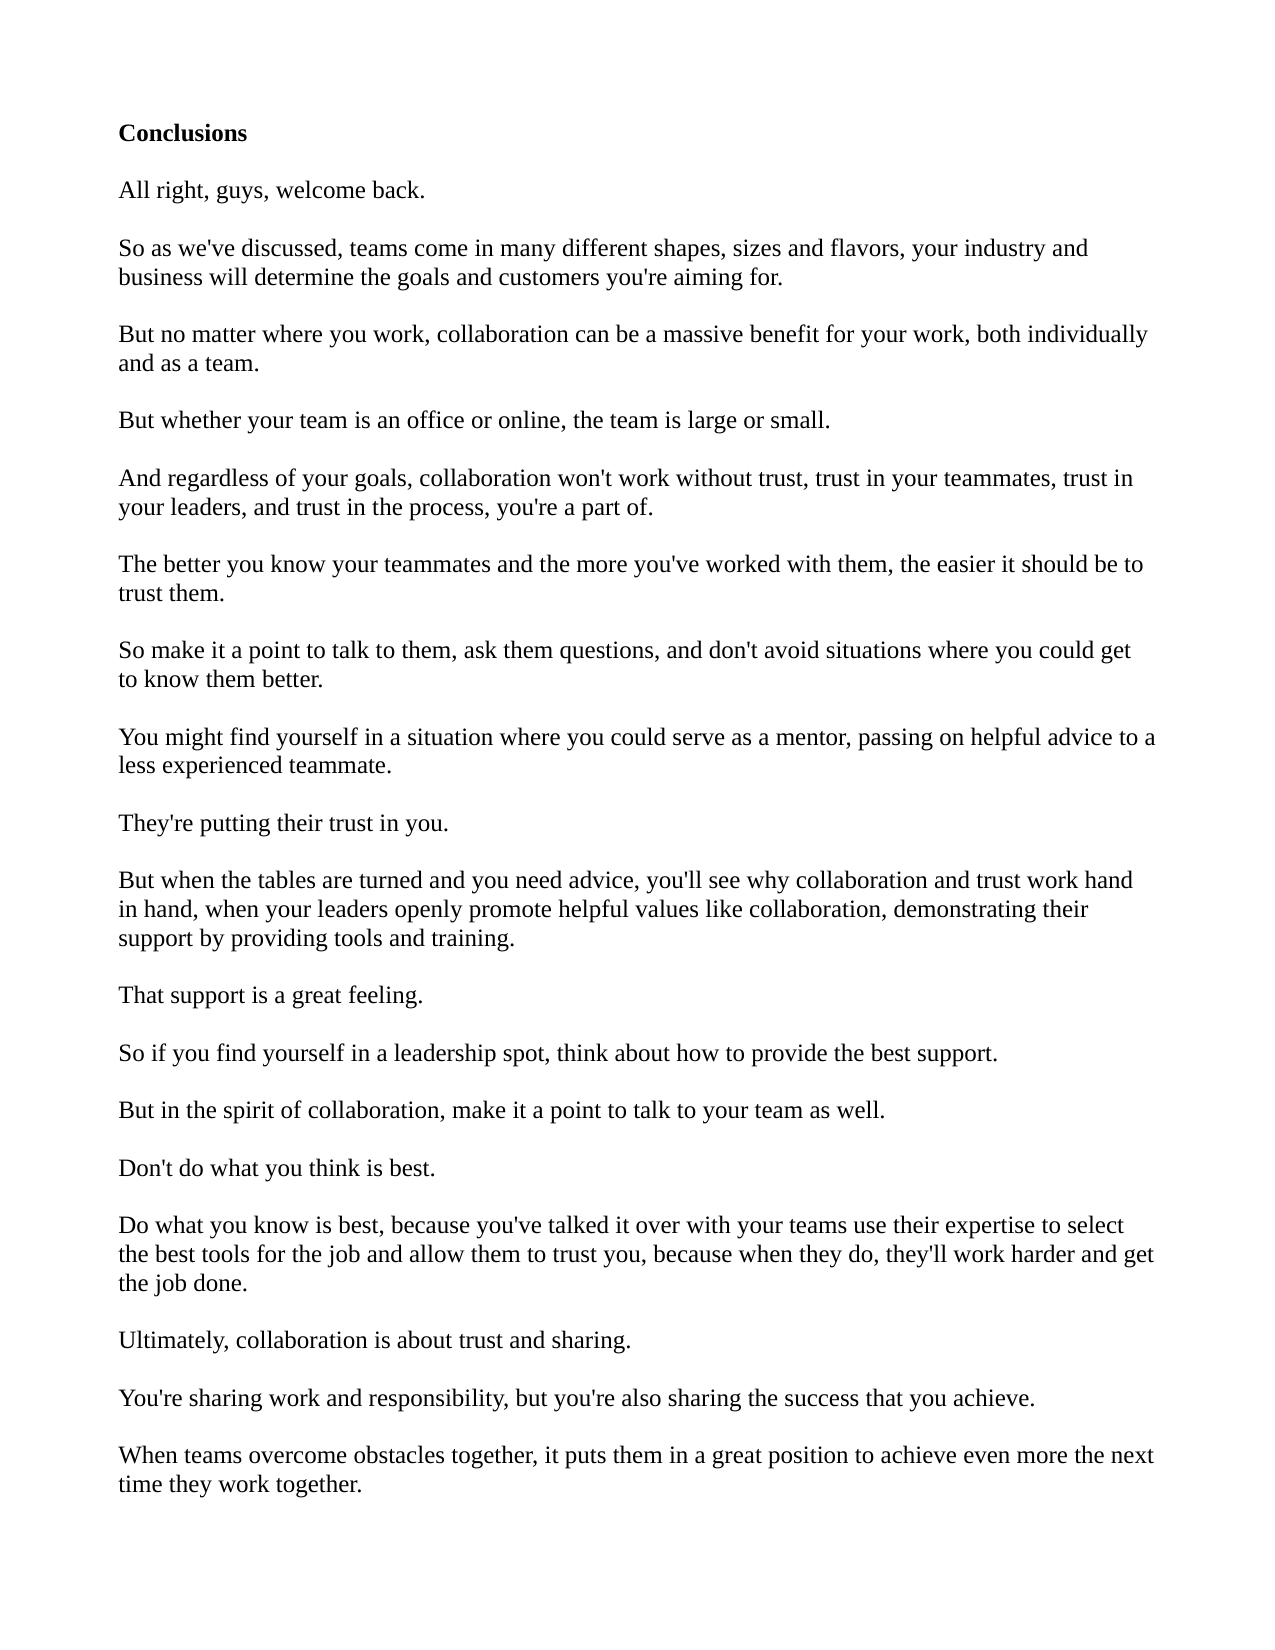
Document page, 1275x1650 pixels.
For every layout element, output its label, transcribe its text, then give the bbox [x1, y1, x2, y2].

text And regardless of your goals, collaboration won't work without trust, trust in your teammates, trust in your leaders, and trust in the process, you're a part of. [118, 463, 1157, 521]
text But whether your team is an office or online, the team is large or small. [118, 406, 1157, 434]
text So as we've discussed, teams come in many different shapes, sizes and flavors, your industry and business will determine the goals and customers you're aiming for. [118, 233, 1157, 291]
text So if you find yourself in a leadership spot, think about how to provide the best support. [118, 1038, 1157, 1067]
text But no matter where you work, collaboration can be a massive benefit for your work, both individually and as a team. [118, 319, 1157, 377]
text When teams overcome obstacles together, it puts them in a great position to achieve even more the next time they work together. [118, 1441, 1157, 1498]
text They're putting their trust in you. [118, 808, 1157, 837]
text That support is a great feeling. [118, 981, 1157, 1009]
text So make it a point to talk to them, ask them questions, and don't avoid situations where you could get to know them better. [118, 636, 1157, 693]
text Ultimately, collaboration is about trust and sharing. [118, 1326, 1157, 1354]
text Do what you know is best, because you've talked it over with your teams use their expertise to select the best tools for the job and allow them to trust you, because when they do, they'll work harder and get the job done. [118, 1211, 1157, 1297]
text But in the spirit of collaboration, make it a point to talk to your team as well. [118, 1096, 1157, 1124]
text You're sharing work and responsibility, but you're also sharing the success that you achieve. [118, 1383, 1157, 1412]
text The better you know your teammates and the more you've worked with them, the easier it should be to trust them. [118, 549, 1157, 607]
text You might find yourself in a situation where you could serve as a mentor, passing on helpful advice to a less experienced teammate. [118, 722, 1157, 779]
text All right, guys, welcome back. [118, 176, 1157, 204]
text Don't do what you think is best. [118, 1153, 1157, 1182]
text But when the tables are turned and you need advice, you'll see why collaboration and trust work hand in hand, when your leaders openly promote helpful values like collaboration, demonstrating their support by providing tools and training. [118, 866, 1157, 952]
text Conclusions [118, 118, 1157, 147]
